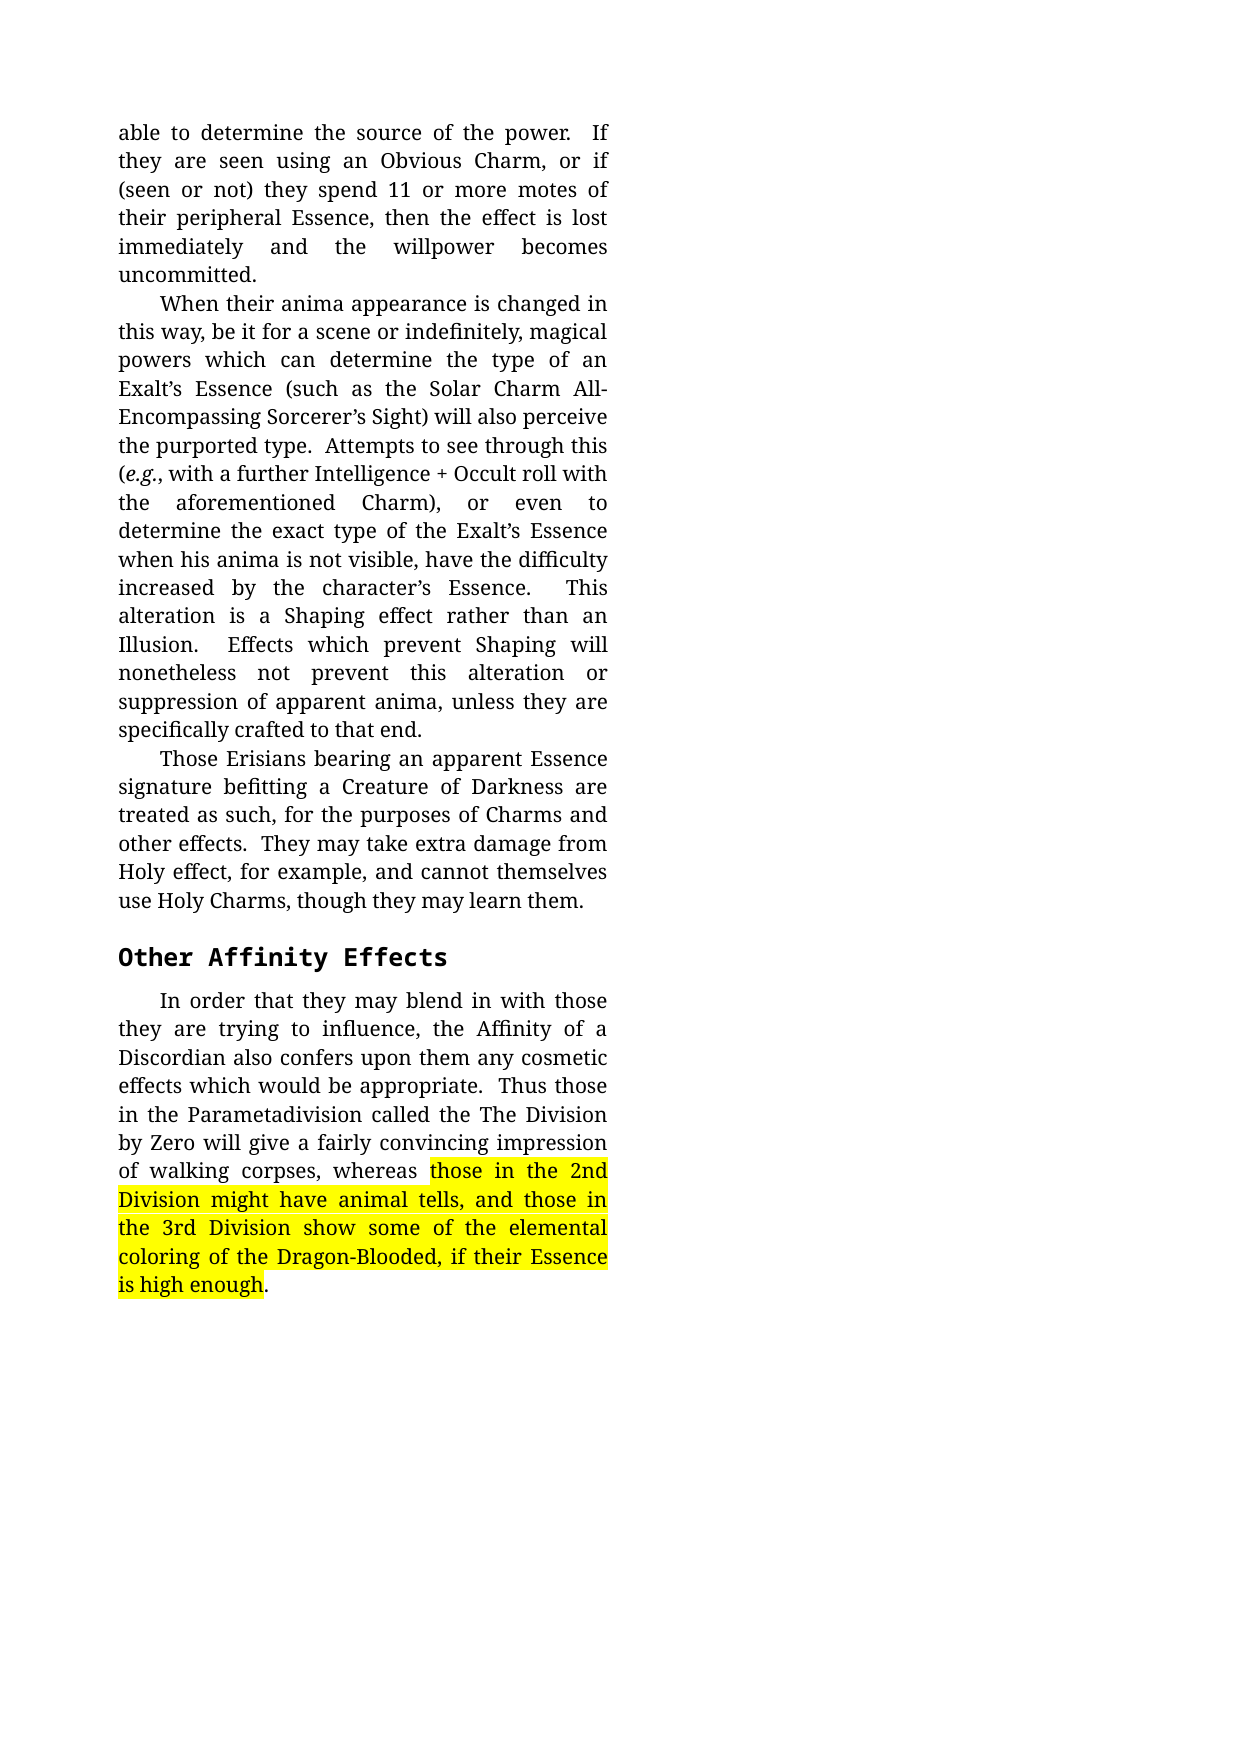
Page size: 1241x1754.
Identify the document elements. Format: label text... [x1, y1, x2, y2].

text In order that they may blend in with those they are trying to influence, the Affinity of a Discordian also confers upon them any cosmetic effects which would be appropriate. Thus those in the Parametadivision called the The Division by Zero will give a fairly convincing impression of walking corpses, whereas those in the 2nd Division might have animal tells, and those in the 3rd Division show some of the elemental coloring of the Dragon-Blooded, if their Essence is high enough. [118, 986, 608, 1185]
text In order that they may blend in with those they are trying to influence, the Affinity of a Discordian also confers upon them any cosmetic effects which would be appropriate. Thus those in the Parametadivision called the The Division by Zero will give a fairly convincing impression of walking corpses, whereas those in the 2nd Division might have animal tells, and those in the 3rd Division show some of the elemental coloring of the Dragon-Blooded, if their Essence is high enough. [264, 1270, 608, 1299]
text When their anima appearance is changed in this way, be it for a scene or indefinitely, magical powers which can determine the type of an Exalt’s Essence (such as the Solar Charm All-Encompassing Sorcerer’s Sight) will also perceive the purported type. Attempts to see through this (e.g., with a further Intelligence + Occult roll with the aforementioned Charm), or even to determine the exact type of the Exalt’s Essence when his anima is not visible, have the difficulty increased by the character’s Essence. This alteration is a Shaping effect rather than an Illusion. Effects which prevent Shaping will nonetheless not prevent this alteration or suppression of apparent anima, unless they are specifically crafted to that end. [118, 289, 608, 744]
subtitle Other Affinity Effects [118, 939, 608, 973]
text Those Erisians bearing an apparent Essence signature befitting a Creature of Darkness are treated as such, for the purposes of Charms and other effects. They may take extra damage from Holy effect, for example, and cannot themselves use Holy Charms, though they may learn them. [118, 744, 608, 914]
text able to determine the source of the power. If they are seen using an Obvious Charm, or if (seen or not) they spend 11 or more motes of their peripheral Essence, then the effect is lost immediately and the willpower becomes uncommitted. [118, 118, 608, 289]
